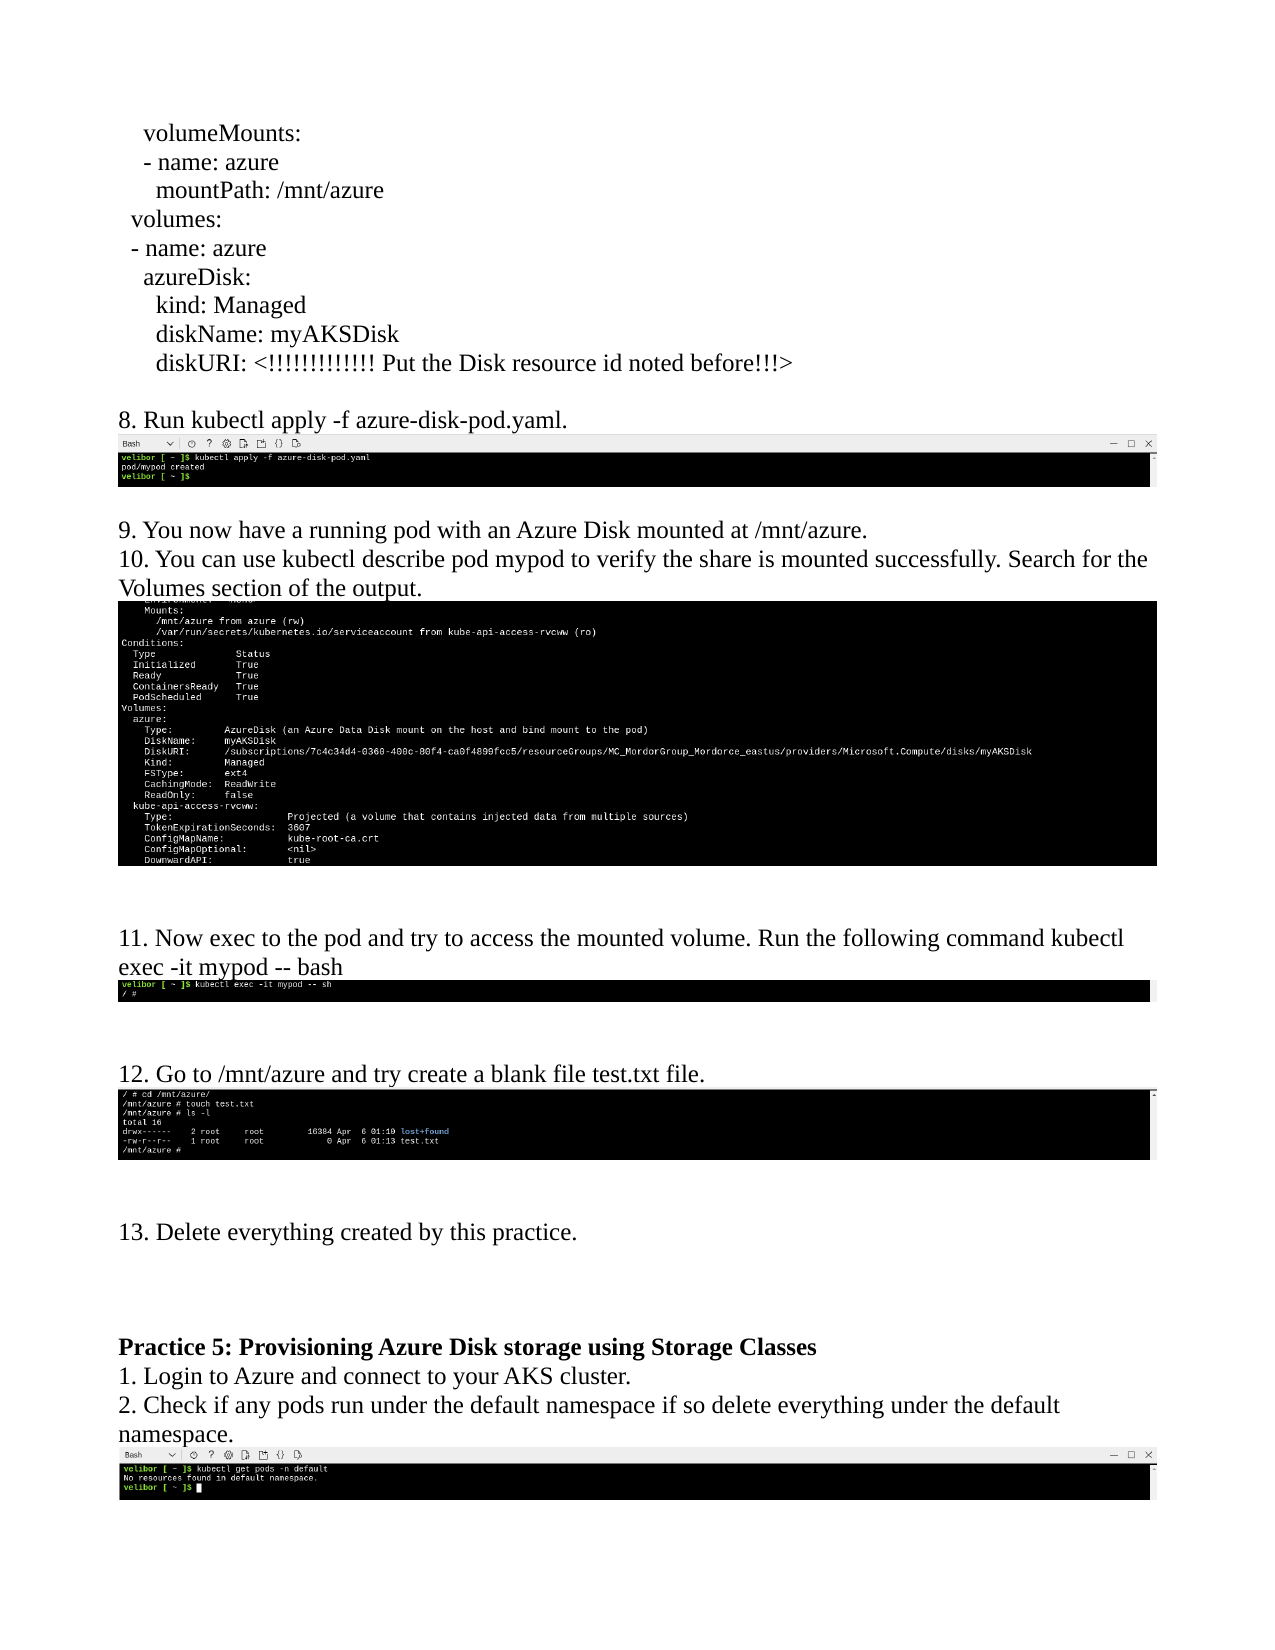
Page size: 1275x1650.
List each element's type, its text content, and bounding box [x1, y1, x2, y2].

picture [118, 1087, 1157, 1160]
picture [118, 980, 1157, 1002]
picture [118, 434, 1157, 487]
text 8. Run kubectl apply -f azure-disk-pod.yaml. [118, 406, 1157, 434]
text 11. Now exec to the pod and try to access the mounted volume. Run the following command kubectl exec -it mypod -- bash [118, 923, 1157, 980]
text mountPath: /mnt/azure [118, 176, 1157, 204]
text 10. You can use kubectl describe pod mypod to verify the share is mounted successfully. Search for the Volumes section of the output. [118, 544, 1157, 601]
text - name: azure [118, 147, 1157, 176]
text 13. Delete everything created by this practice. [118, 1217, 1157, 1246]
text 12. Go to /mnt/azure and try create a blank file test.txt file. [118, 1059, 1157, 1087]
picture [118, 601, 1157, 866]
text kind: Managed [118, 291, 1157, 319]
text 1. Login to Azure and connect to your AKS cluster. [118, 1361, 1157, 1390]
text volumeMounts: [118, 118, 1157, 147]
text azureDisk: [118, 262, 1157, 291]
picture [118, 1447, 1157, 1500]
text 9. You now have a running pod with an Azure Disk mounted at /mnt/azure. [118, 515, 1157, 544]
text Practice 5: Provisioning Azure Disk storage using Storage Classes [118, 1332, 1157, 1361]
text - name: azure [118, 233, 1157, 262]
text diskURI: <!!!!!!!!!!!!! Put the Disk resource id noted before!!!> [118, 348, 1157, 377]
text diskName: myAKSDisk [118, 319, 1157, 348]
text 2. Check if any pods run under the default namespace if so delete everything under the default namespace. [118, 1390, 1157, 1447]
text volumes: [118, 204, 1157, 233]
